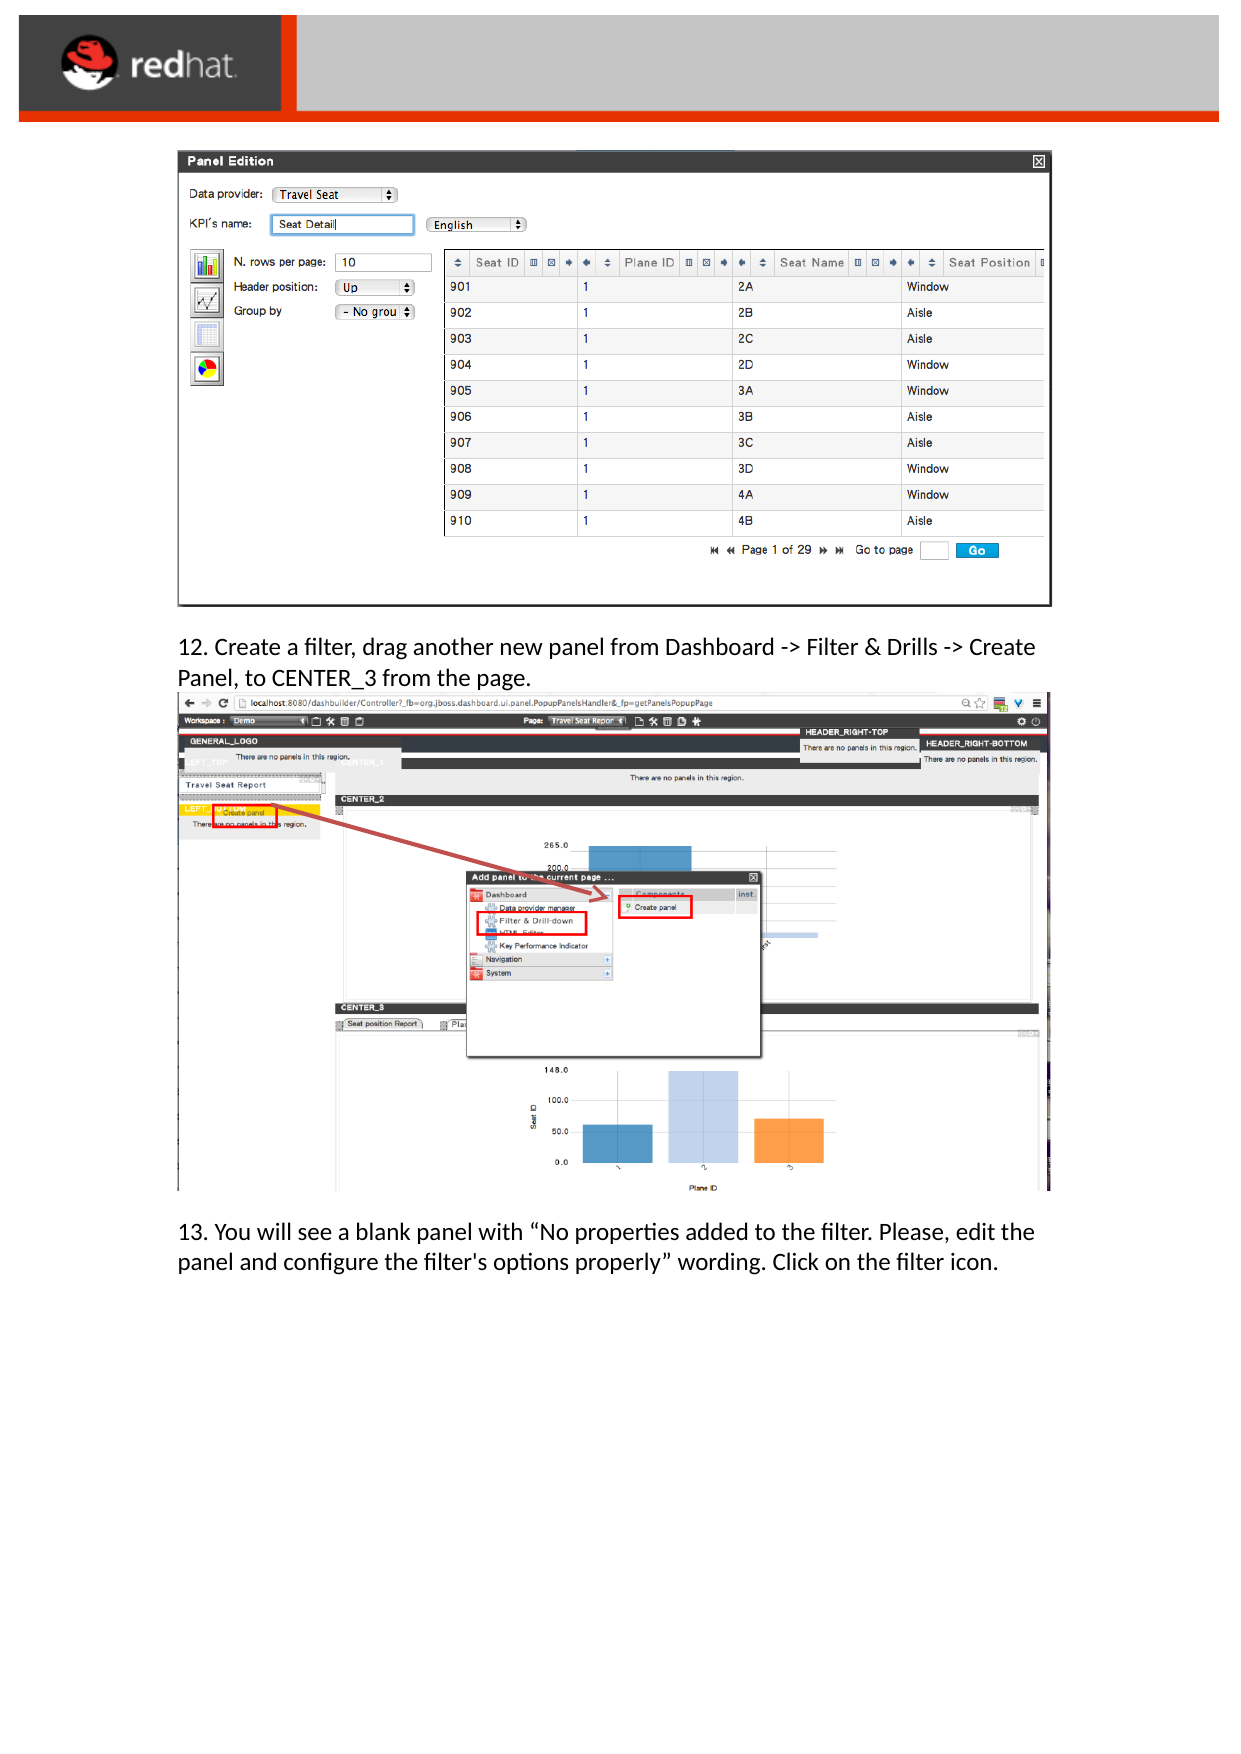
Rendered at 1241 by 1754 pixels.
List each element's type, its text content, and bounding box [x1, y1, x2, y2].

picture [177, 150, 1053, 607]
picture [177, 692, 1051, 1191]
text 12. Create a filter, drag another new panel from Dashboard -> Filter & Drills -> Create Panel, to CENTER_3 from the page. [177, 632, 1053, 1191]
text 13. You will see a blank panel with “No properties added to the filter. Please, edit the panel and configure the filter's options properly” wording. Click on the filter icon. [177, 1216, 1053, 1277]
